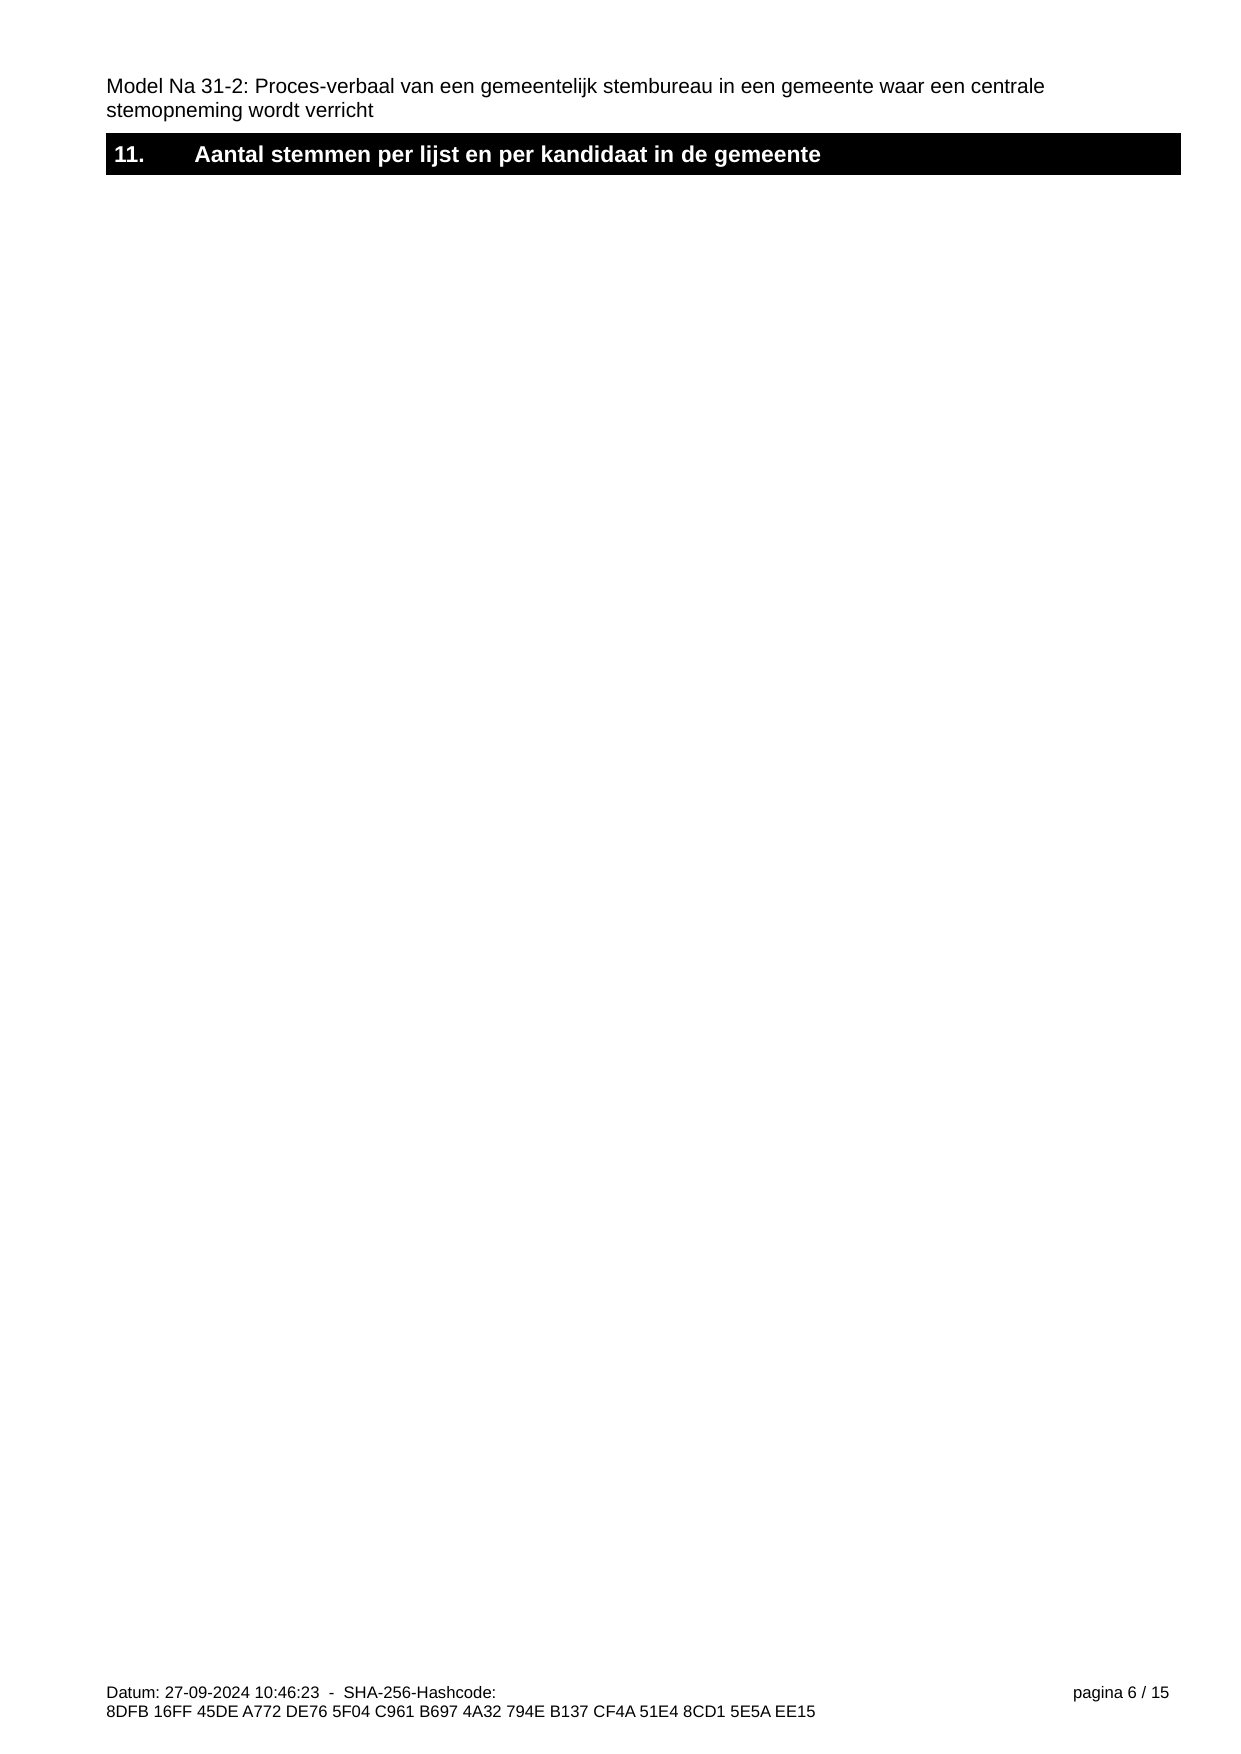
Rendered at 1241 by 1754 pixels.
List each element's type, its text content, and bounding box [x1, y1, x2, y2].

subtitle Aantal stemmen per lijst en per kandidaat in de gemeente [111, 138, 1177, 170]
